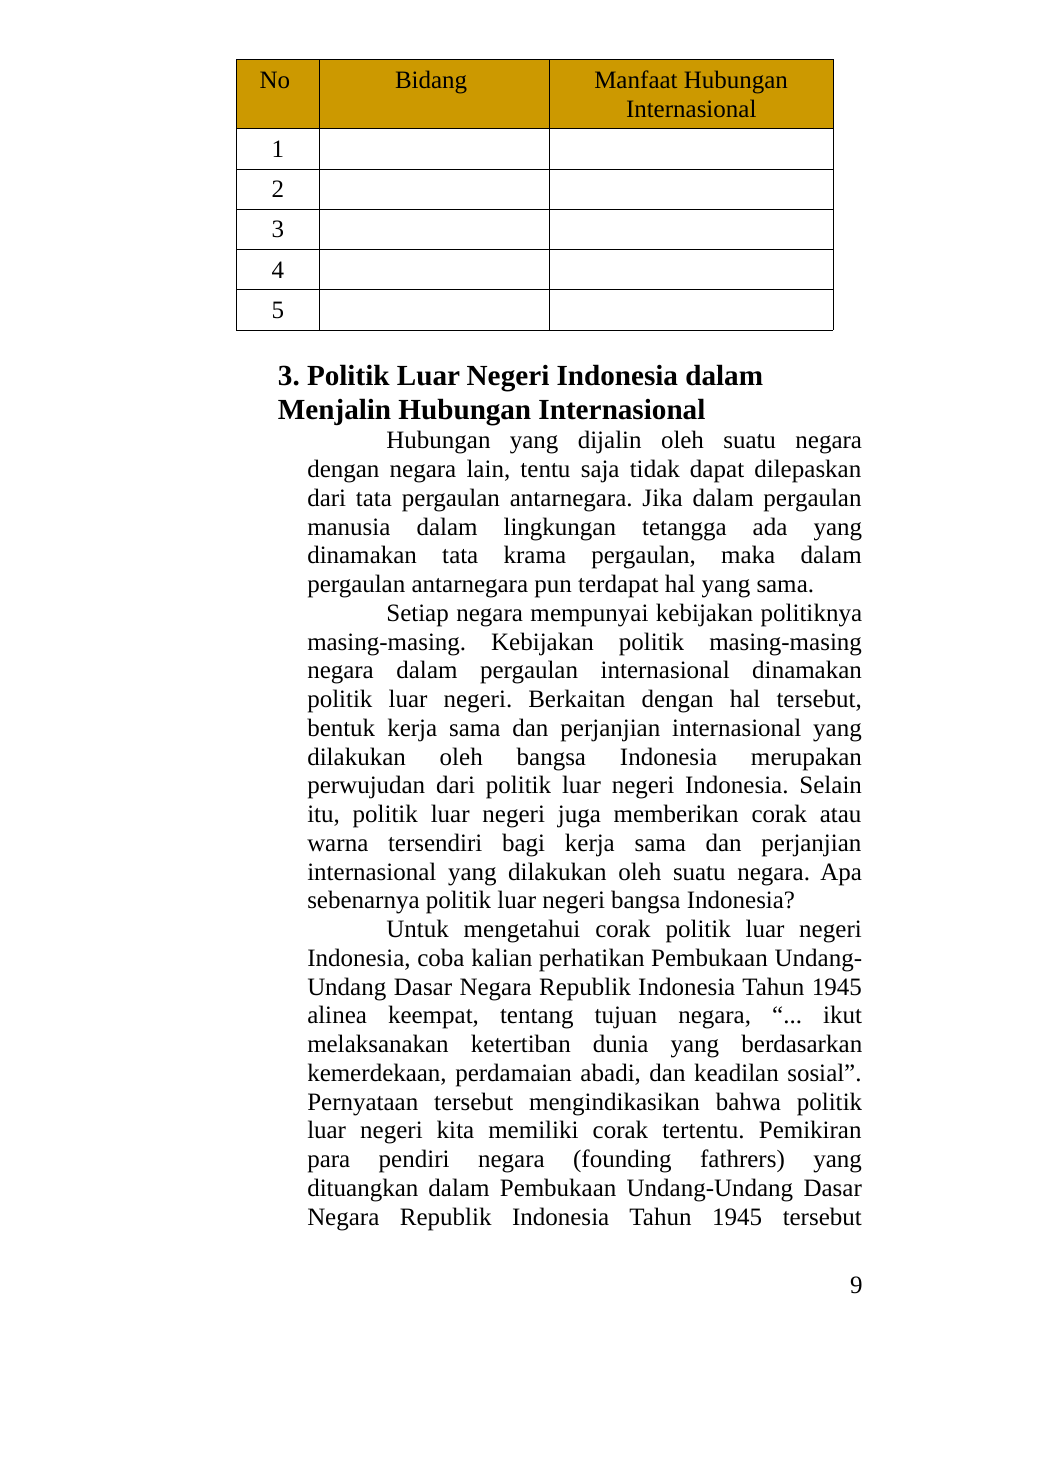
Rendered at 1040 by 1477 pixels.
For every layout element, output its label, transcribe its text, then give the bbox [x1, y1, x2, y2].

table_cell 1 [237, 129, 319, 168]
table_cell [320, 170, 549, 209]
table_cell [550, 290, 833, 330]
table_cell 3 [237, 210, 319, 249]
table_cell [320, 250, 549, 289]
table_cell 4 [237, 250, 319, 289]
table_header Manfaat Hubungan Internasional [550, 60, 833, 128]
text 3. Politik Luar Negeri Indonesia dalam Menjalin Hubungan Internasional [278, 358, 862, 426]
table_cell [550, 210, 833, 249]
text Hubungan yang dijalin oleh suatu negara dengan negara lain, tentu saja tidak dapat dilepaskan dari tata pergaulan antarnegara. Jika dalam pergaulan manusia dalam lingkungan tetangga ada yang dinamakan tata krama pergaulan, maka dalam pergaulan antarnegara pun terdapat hal yang sama. Setiap negara mempunyai kebijakan politiknya masing-masing. Kebijakan politik masing-masing negara dalam pergaulan internasional dinamakan politik luar negeri. Berkaitan dengan hal tersebut, bentuk kerja sama dan perjanjian internasional yang dilakukan oleh bangsa Indonesia merupakan perwujudan dari politik luar negeri Indonesia. Selain itu, politik luar negeri juga memberikan corak atau warna tersendiri bagi kerja sama dan perjanjian internasional yang dilakukan oleh suatu negara. Apa sebenarnya politik luar negeri bangsa Indonesia? Untuk mengetahui corak politik luar negeri Indonesia, coba kalian perhatikan Pembukaan Undang-Undang Dasar Negara Republik Indonesia Tahun 1945 alinea keempat, tentang tujuan negara, “... ikut melaksanakan ketertiban dunia yang berdasarkan kemerdekaan, perdamaian abadi, dan keadilan sosial”. Pernyataan tersebut mengindikasikan bahwa politik luar negeri kita memiliki corak tertentu. Pemikiran para pendiri negara (founding fathrers) yang dituangkan dalam Pembukaan Undang-Undang Dasar Negara Republik Indonesia Tahun 1945 tersebut [307, 426, 862, 1231]
table_cell 5 [237, 290, 319, 330]
table_cell [320, 129, 549, 168]
table_cell 2 [237, 170, 319, 209]
table_cell [550, 170, 833, 209]
table_header Bidang [320, 60, 549, 128]
table_cell [550, 250, 833, 289]
table_cell [320, 210, 549, 249]
table_cell [320, 290, 549, 330]
table_header No [237, 60, 319, 128]
table_cell [550, 129, 833, 168]
